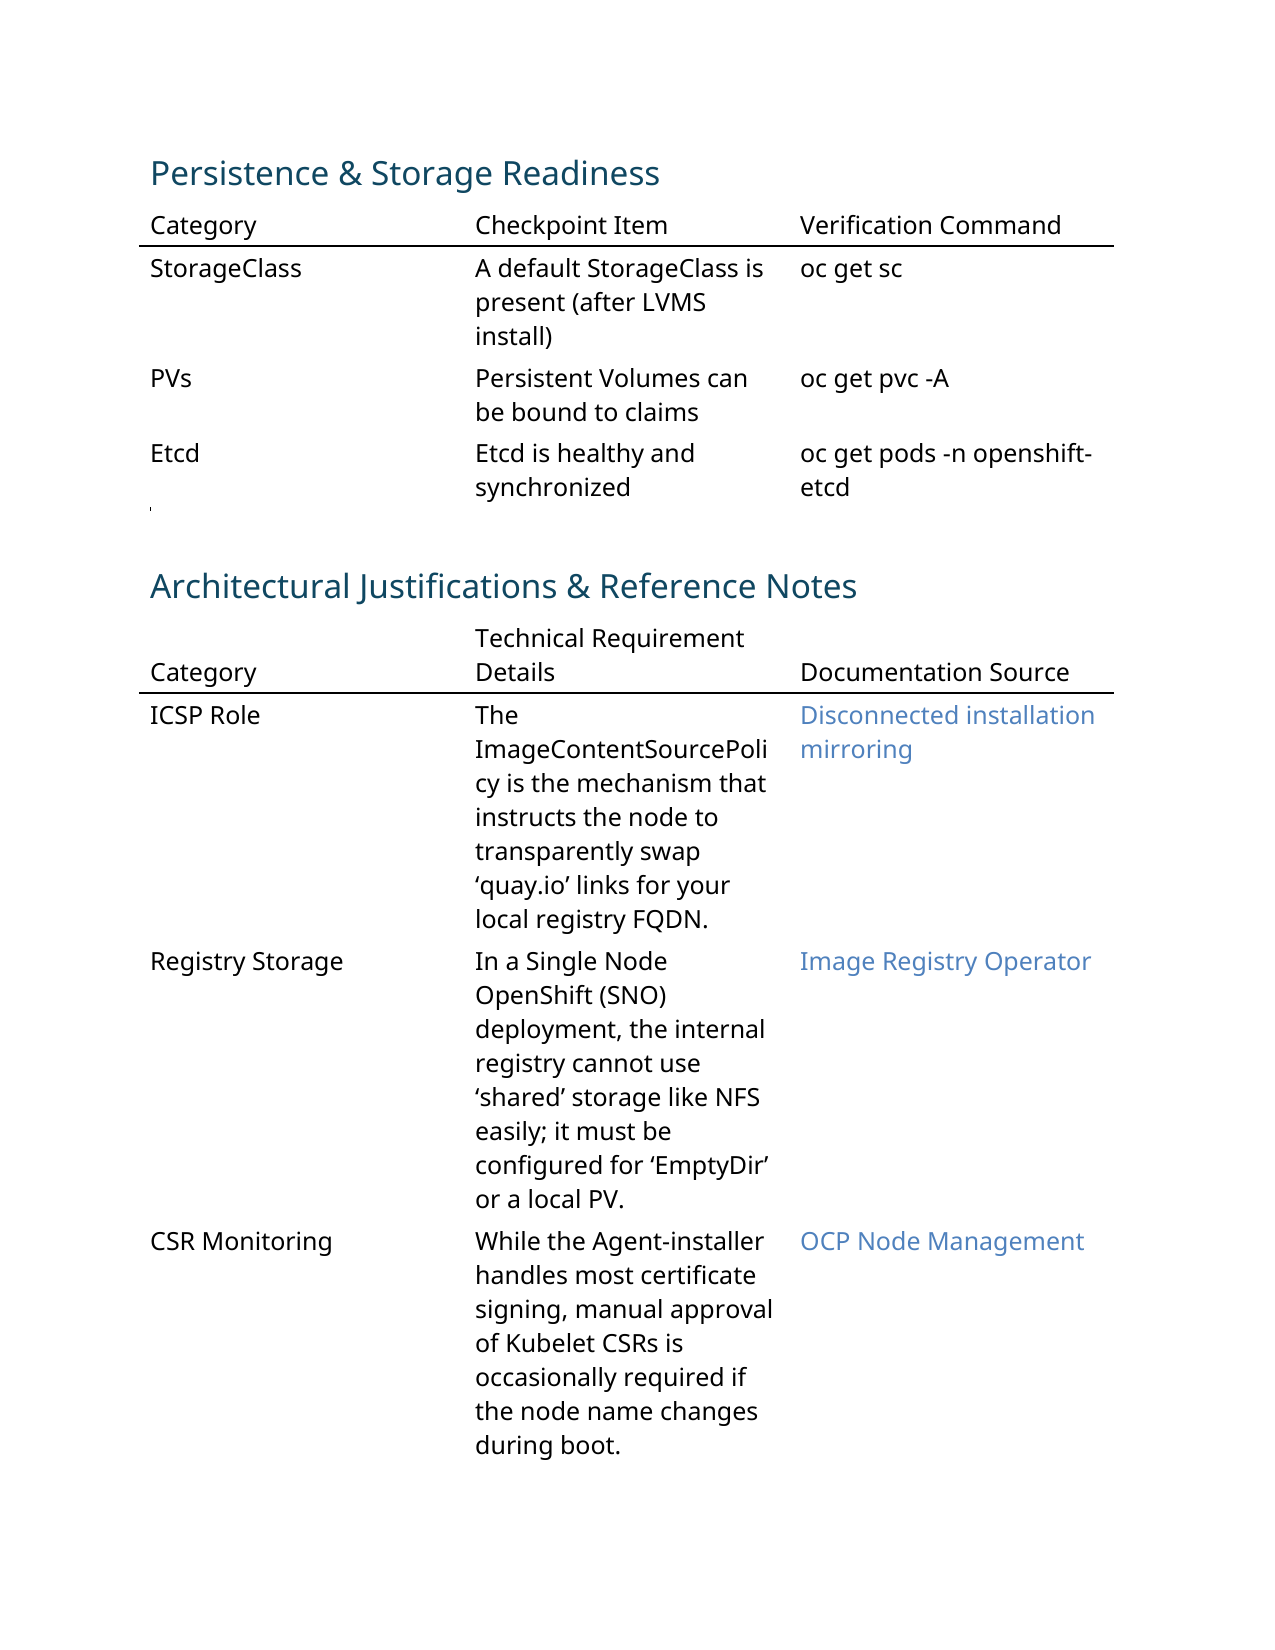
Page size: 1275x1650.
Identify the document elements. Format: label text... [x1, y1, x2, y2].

table_header Category [139, 616, 464, 692]
table_cell oc get sc [789, 247, 1114, 357]
table_cell In a Single Node OpenShift (SNO) deployment, the internal registry cannot use ‘shared’ storage like NFS easily; it must be configured for ‘EmptyDir’ or a local PV. [464, 940, 789, 1219]
table_cell PVs [139, 357, 464, 432]
table_cell CSR Monitoring [139, 1220, 464, 1466]
table_cell oc get pvc -A [789, 357, 1114, 432]
table_cell Etcd is healthy and synchronized [464, 432, 789, 508]
table_cell ICSP Role [139, 694, 464, 939]
table_cell oc get pods -n openshift-etcd [789, 432, 1114, 508]
table_header Category [139, 204, 464, 245]
subtitle Persistence & Storage Readiness [150, 150, 1125, 195]
table_cell OCP Node Management [789, 1220, 1114, 1466]
table_cell Persistent Volumes can be bound to claims [464, 357, 789, 432]
table_cell Etcd [139, 432, 464, 508]
table_cell StorageClass [139, 247, 464, 357]
table_header Technical Requirement Details [464, 616, 789, 692]
table_header Checkpoint Item [464, 204, 789, 245]
table_cell Disconnected installation mirroring [789, 694, 1114, 939]
table_cell The ImageContentSourcePolicy is the mechanism that instructs the node to transparently swap ‘quay.io’ links for your local registry FQDN. [464, 694, 789, 939]
table_cell Image Registry Operator [789, 940, 1114, 1219]
table_cell Registry Storage [139, 940, 464, 1219]
table_header Verification Command [789, 204, 1114, 245]
subtitle Architectural Justifications & Reference Notes [150, 563, 1125, 608]
table_cell While the Agent-installer handles most certificate signing, manual approval of Kubelet CSRs is occasionally required if the node name changes during boot. [464, 1220, 789, 1466]
table_cell A default StorageClass is present (after LVMS install) [464, 247, 789, 357]
table_header Documentation Source [789, 616, 1114, 692]
